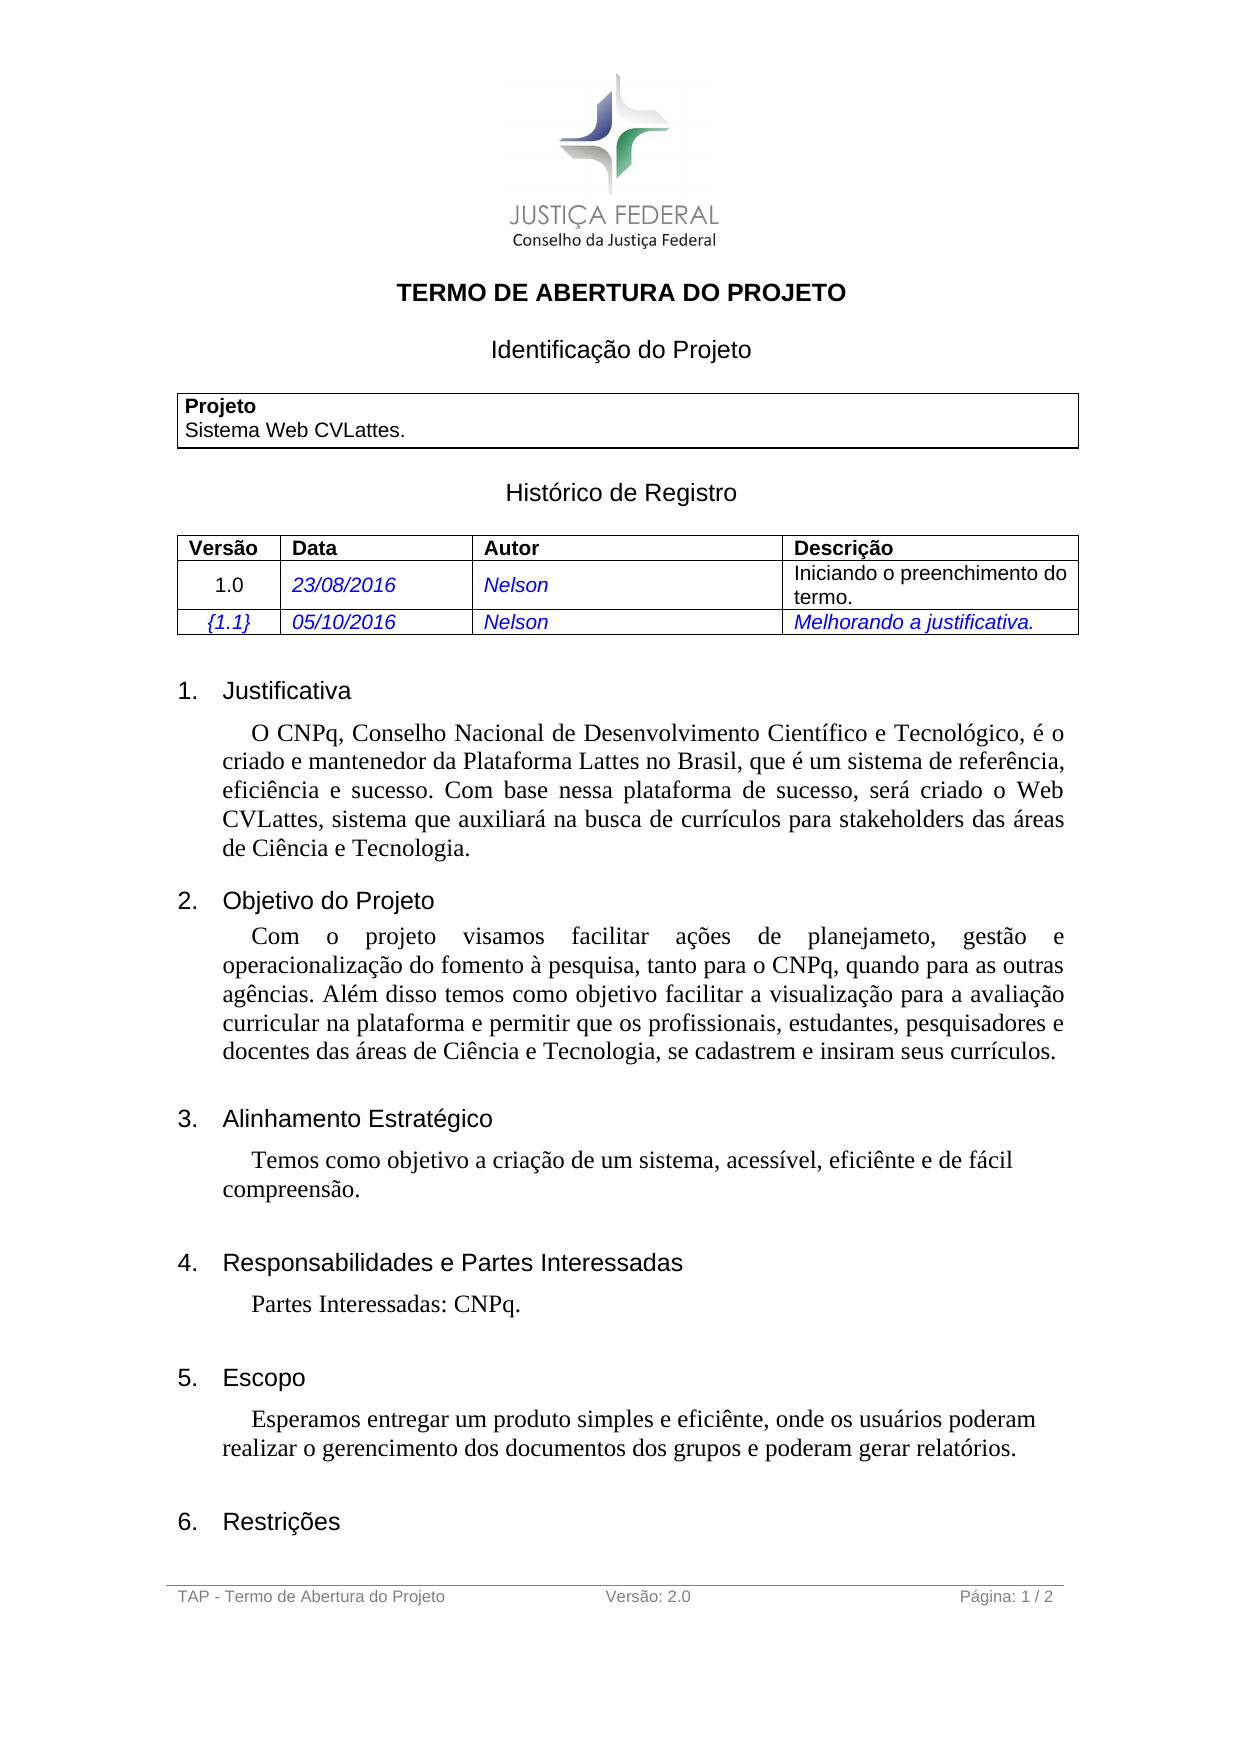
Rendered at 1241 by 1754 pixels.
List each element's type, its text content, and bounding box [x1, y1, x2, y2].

table_header Descrição [783, 536, 1078, 560]
picture [509, 73, 719, 249]
subtitle Objetivo do Projeto [177, 886, 1065, 915]
subtitle Responsabilidades e Partes Interessadas [177, 1248, 1065, 1277]
subtitle Justificativa [177, 676, 1065, 705]
text Com o projeto visamos facilitar ações de planejameto, gestão e operacionalização do fomento à pesquisa, tanto para o CNPq, quando para as outras agências. Além disso temos como objetivo facilitar a visualização para a avaliação curricular na plataforma e permitir que os profissionais, estudantes, pesquisadores e docentes das áreas de Ciência e Tecnologia, se cadastrem e insiram seus currículos. [177, 921, 1065, 1065]
table_header Versão [178, 536, 280, 560]
table_header Autor [473, 536, 782, 560]
subtitle Escopo [177, 1363, 1065, 1392]
table_cell Nelson [473, 610, 782, 634]
table_header Data [281, 536, 472, 560]
table_cell 1.0 [178, 561, 280, 609]
table_cell {1.1} [178, 610, 280, 634]
text Temos como objetivo a criação de um sistema, acessível, eficiênte e de fácil compreensão. [177, 1145, 1065, 1203]
table_cell 23/08/2016 [281, 561, 472, 609]
text Partes Interessadas: CNPq. [177, 1289, 1065, 1318]
table_cell Melhorando a justificativa. [783, 610, 1078, 634]
text Identificação do Projeto [177, 335, 1065, 364]
subtitle Restrições [177, 1507, 1065, 1536]
text Esperamos entregar um produto simples e eficiênte, onde os usuários poderam realizar o gerencimento dos documentos dos grupos e poderam gerar relatórios. [177, 1404, 1065, 1462]
table_cell 05/10/2016 [281, 610, 472, 634]
text TERMO DE ABERTURA DO PROJETO [177, 278, 1065, 306]
table_cell Nelson [473, 561, 782, 609]
text O CNPq, Conselho Nacional de Desenvolvimento Científico e Tecnológico, é o criado e mantenedor da Plataforma Lattes no Brasil, que é um sistema de referência, eficiência e sucesso. Com base nessa plataforma de sucesso, será criado o Web CVLattes, sistema que auxiliará na busca de currículos para stakeholders das áreas de Ciência e Tecnologia. [177, 718, 1065, 861]
table_cell Iniciando o preenchimento do termo. [783, 561, 1078, 609]
subtitle Alinhamento Estratégico [177, 1104, 1065, 1133]
table_header Projeto Sistema Web CVLattes. [178, 394, 1078, 447]
text Histórico de Registro [177, 478, 1065, 506]
